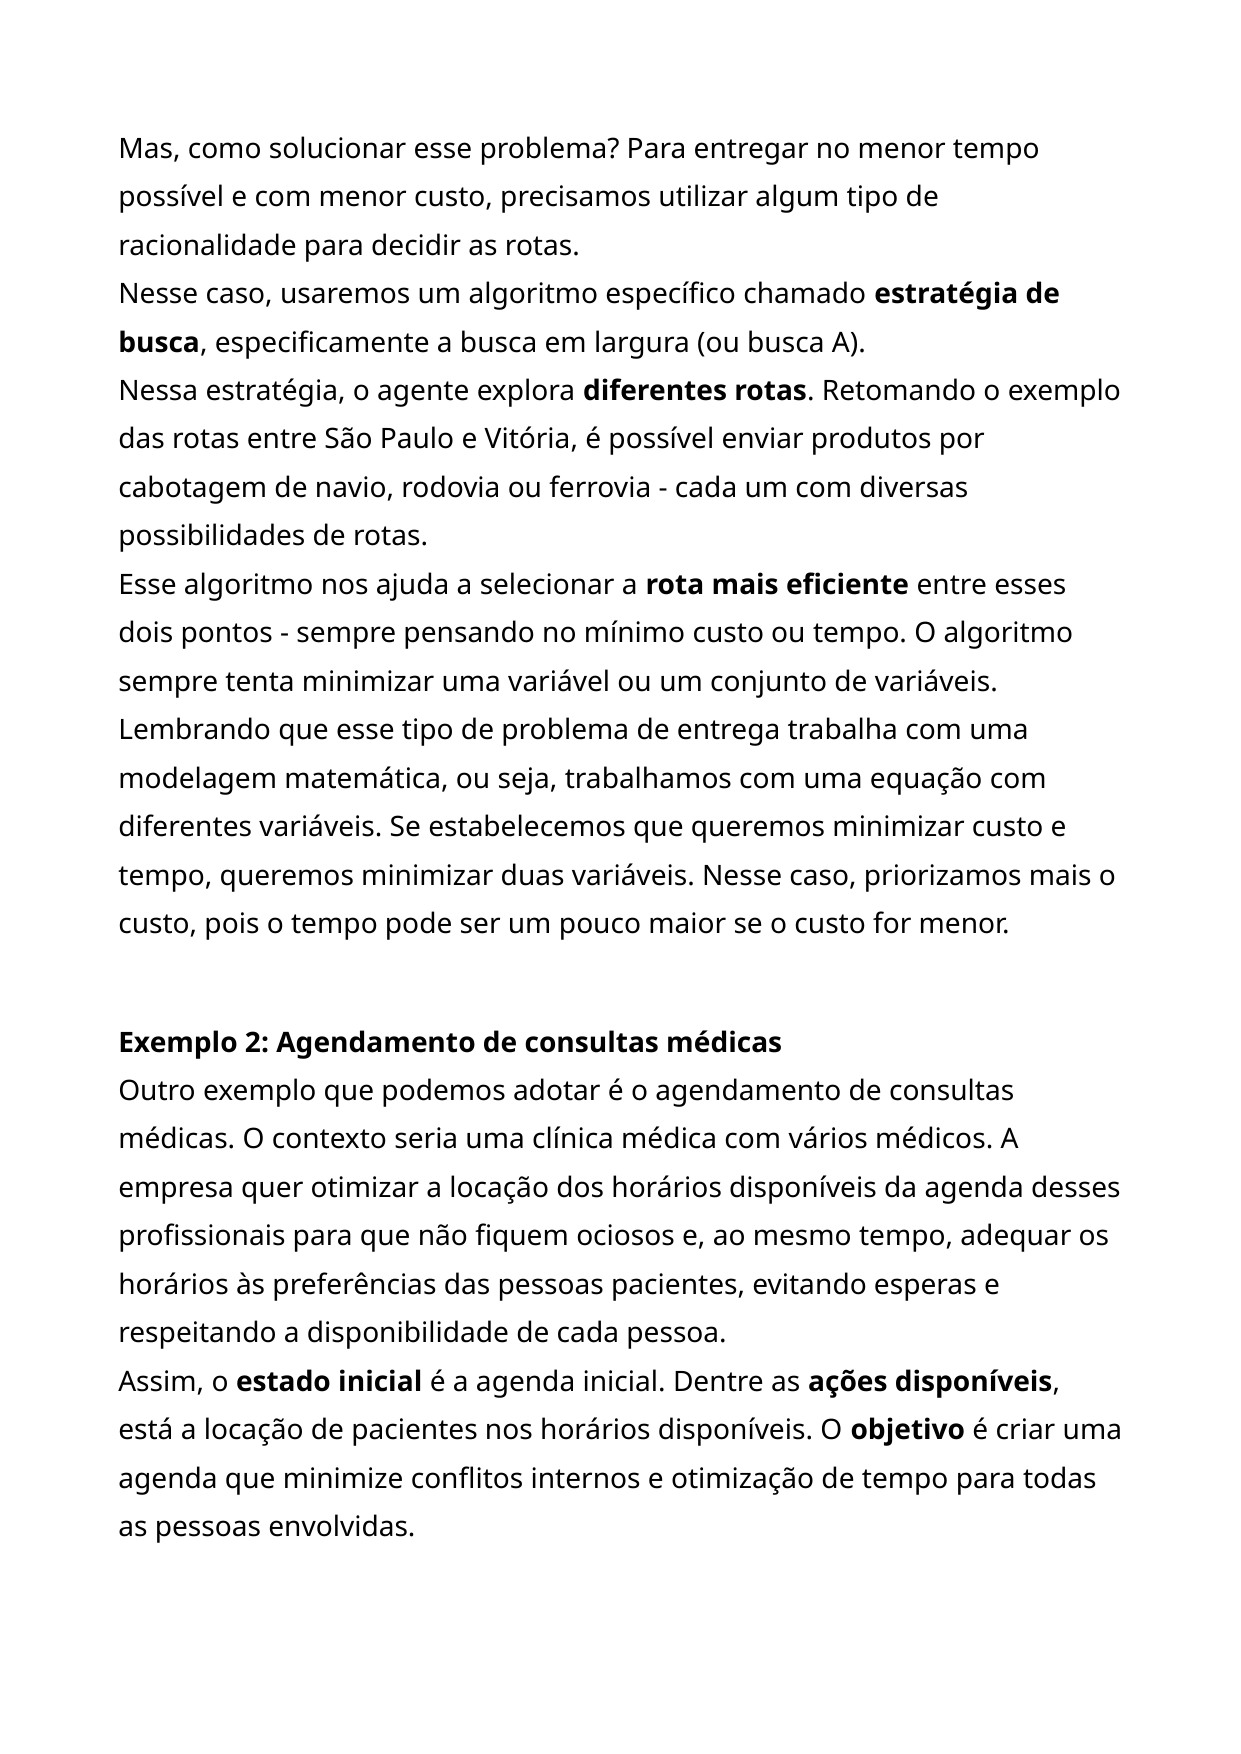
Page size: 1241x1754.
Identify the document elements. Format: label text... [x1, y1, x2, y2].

text Nessa estratégia, o agente explora diferentes rotas. Retomando o exemplo das rotas entre São Paulo e Vitória, é possível enviar produtos por cabotagem de navio, rodovia ou ferrovia - cada um com diversas possibilidades de rotas. [118, 360, 1122, 554]
text Outro exemplo que podemos adotar é o agendamento de consultas médicas. O contexto seria uma clínica médica com vários médicos. A empresa quer otimizar a locação dos horários disponíveis da agenda desses profissionais para que não fiquem ociosos e, ao mesmo tempo, adequar os horários às preferências das pessoas pacientes, evitando esperas e respeitando a disponibilidade de cada pessoa. [118, 1060, 1122, 1351]
text Nesse caso, usaremos um algoritmo específico chamado estratégia de busca, especificamente a busca em largura (ou busca A). [118, 263, 1122, 360]
text Lembrando que esse tipo de problema de entrega trabalha com uma modelagem matemática, ou seja, trabalhamos com uma equação com diferentes variáveis. Se estabelecemos que queremos minimizar custo e tempo, queremos minimizar duas variáveis. Nesse caso, priorizamos mais o custo, pois o tempo pode ser um pouco maior se o custo for menor. [118, 699, 1122, 942]
text Assim, o estado inicial é a agenda inicial. Dentre as ações disponíveis, está a locação de pacientes nos horários disponíveis. O objetivo é criar uma agenda que minimize conflitos internos e otimização de tempo para todas as pessoas envolvidas. [118, 1351, 1122, 1545]
text Mas, como solucionar esse problema? Para entregar no menor tempo possível e com menor custo, precisamos utilizar algum tipo de racionalidade para decidir as rotas. [118, 118, 1122, 263]
subtitle Exemplo 2: Agendamento de consultas médicas [118, 1012, 1122, 1060]
text Esse algoritmo nos ajuda a selecionar a rota mais eficiente entre esses dois pontos - sempre pensando no mínimo custo ou tempo. O algoritmo sempre tenta minimizar uma variável ou um conjunto de variáveis. [118, 554, 1122, 699]
